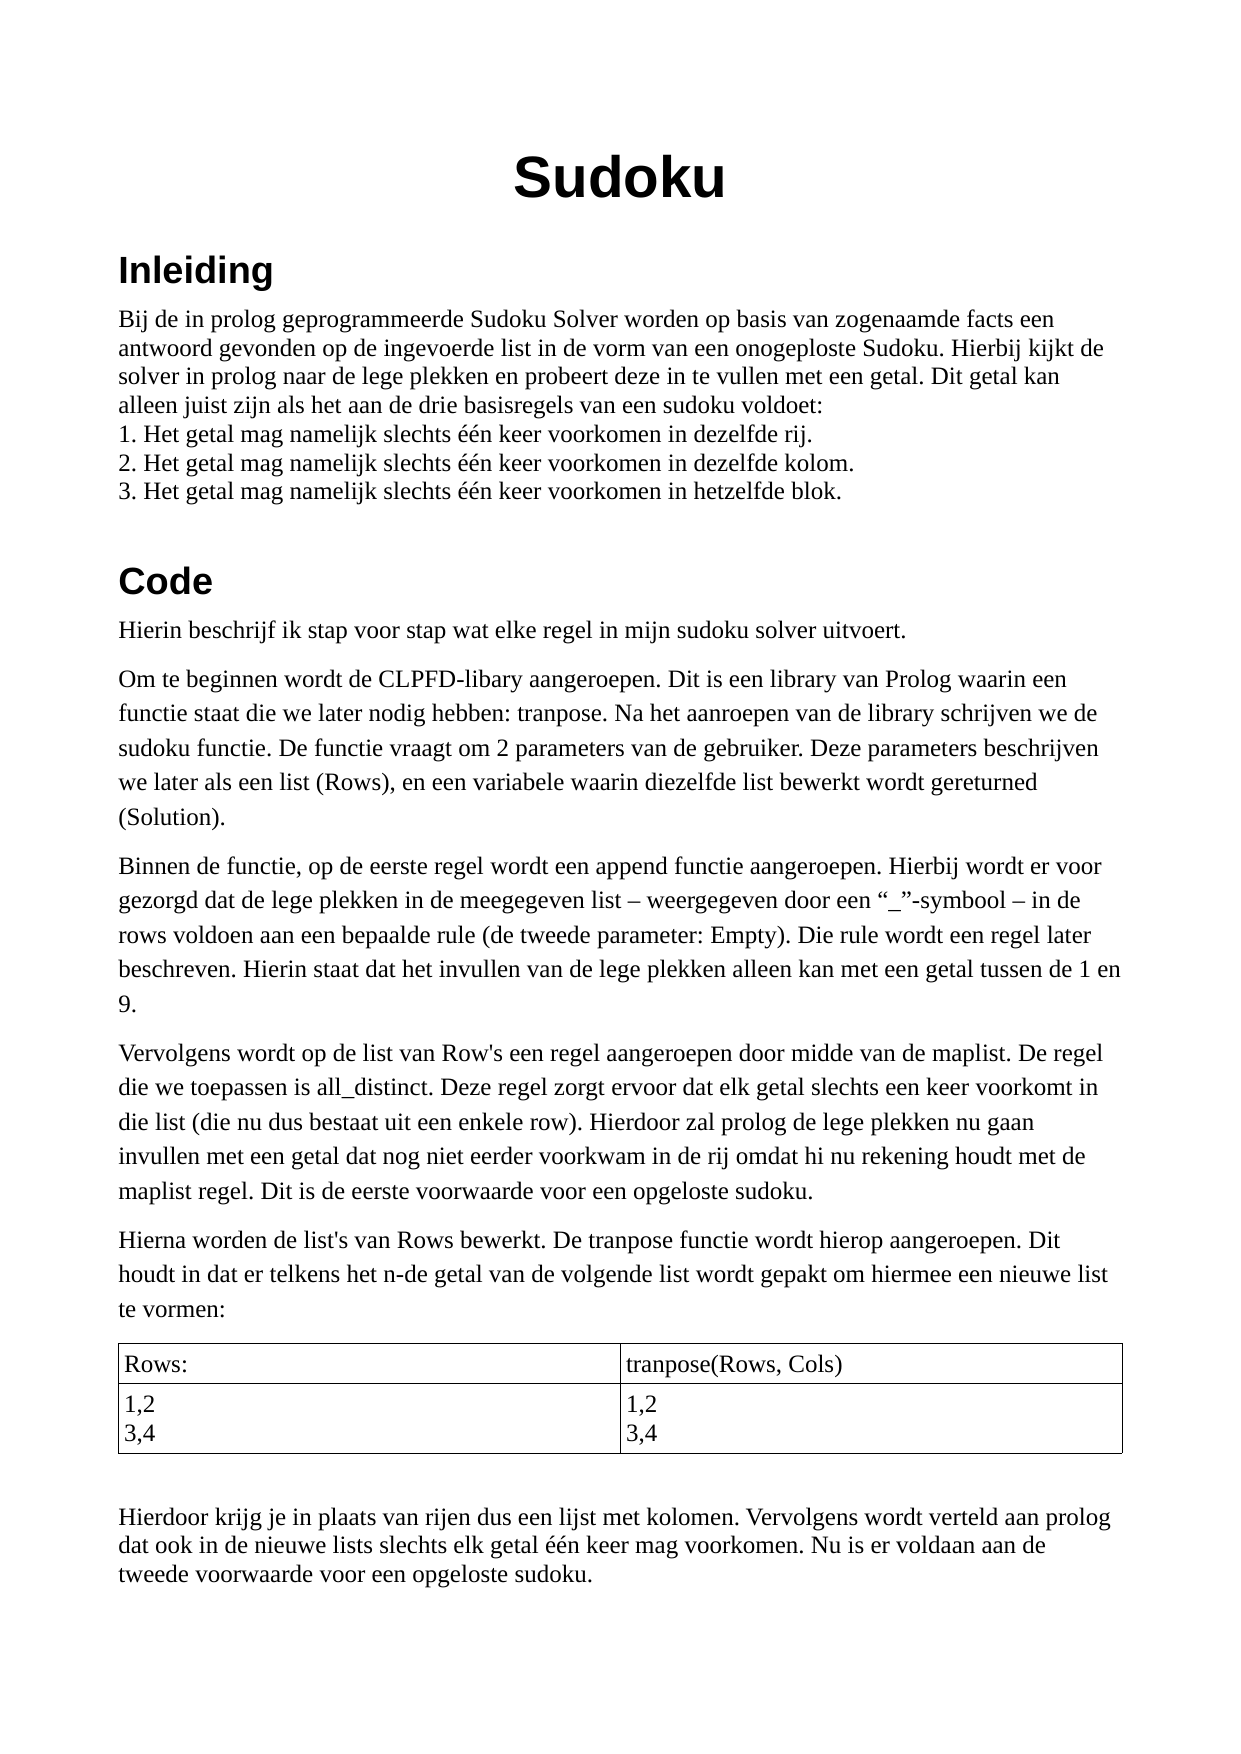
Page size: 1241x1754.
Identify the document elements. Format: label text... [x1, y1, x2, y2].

text 1. Het getal mag namelijk slechts één keer voorkomen in dezelfde rij. [118, 419, 1122, 448]
text 3. Het getal mag namelijk slechts één keer voorkomen in hetzelfde blok. [118, 476, 1122, 505]
text Hierin beschrijf ik stap voor stap wat elke regel in mijn sudoku solver uitvoert. [118, 615, 1122, 644]
table_cell 1,2 3,4 [621, 1384, 1122, 1452]
text Om te beginnen wordt de CLPFD-libary aangeroepen. Dit is een library van Prolog waarin een functie staat die we later nodig hebben: tranpose. Na het aanroepen van de library schrijven we de sudoku functie. De functie vraagt om 2 parameters van de gebruiker. Deze parameters beschrijven we later als een list (Rows), en een variabele waarin diezelfde list bewerkt wordt gereturned (Solution). [118, 664, 1122, 831]
table_header Rows: [119, 1344, 620, 1383]
table_cell 1,2 3,4 [119, 1384, 620, 1452]
text Vervolgens wordt op de list van Row's een regel aangeroepen door midde van de maplist. De regel die we toepassen is all_distinct. Deze regel zorgt ervoor dat elk getal slechts een keer voorkomt in die list (die nu dus bestaat uit een enkele row). Hierdoor zal prolog de lege plekken nu gaan invullen met een getal dat nog niet eerder voorkwam in de rij omdat hi nu rekening houdt met de maplist regel. Dit is de eerste voorwaarde voor een opgeloste sudoku. [118, 1038, 1122, 1205]
text Hierna worden de list's van Rows bewerkt. De tranpose functie wordt hierop aangeroepen. Dit houdt in dat er telkens het n-de getal van de volgende list wordt gepakt om hiermee een nieuwe list te vormen: [118, 1225, 1122, 1323]
table_header tranpose(Rows, Cols) [621, 1344, 1122, 1383]
text 2. Het getal mag namelijk slechts één keer voorkomen in dezelfde kolom. [118, 448, 1122, 476]
title Sudoku [118, 143, 1122, 210]
text Binnen de functie, op de eerste regel wordt een append functie aangeroepen. Hierbij wordt er voor gezorgd dat de lege plekken in de meegegeven list – weergegeven door een “_”-symbool – in de rows voldoen aan een bepaalde rule (de tweede parameter: Empty). Die rule wordt een regel later beschreven. Hierin staat dat het invullen van de lege plekken alleen kan met een getal tussen de 1 en 9. [118, 851, 1122, 1018]
subtitle Code [118, 559, 1122, 602]
text Bij de in prolog geprogrammeerde Sudoku Solver worden op basis van zogenaamde facts een antwoord gevonden op de ingevoerde list in de vorm van een onogeploste Sudoku. Hierbij kijkt de solver in prolog naar de lege plekken en probeert deze in te vullen met een getal. Dit getal kan alleen juist zijn als het aan de drie basisregels van een sudoku voldoet: [118, 304, 1122, 419]
text Hierdoor krijg je in plaats van rijen dus een lijst met kolomen. Vervolgens wordt verteld aan prolog dat ook in de nieuwe lists slechts elk getal één keer mag voorkomen. Nu is er voldaan aan de tweede voorwaarde voor een opgeloste sudoku. [118, 1502, 1122, 1588]
subtitle Inleiding [118, 248, 1122, 291]
